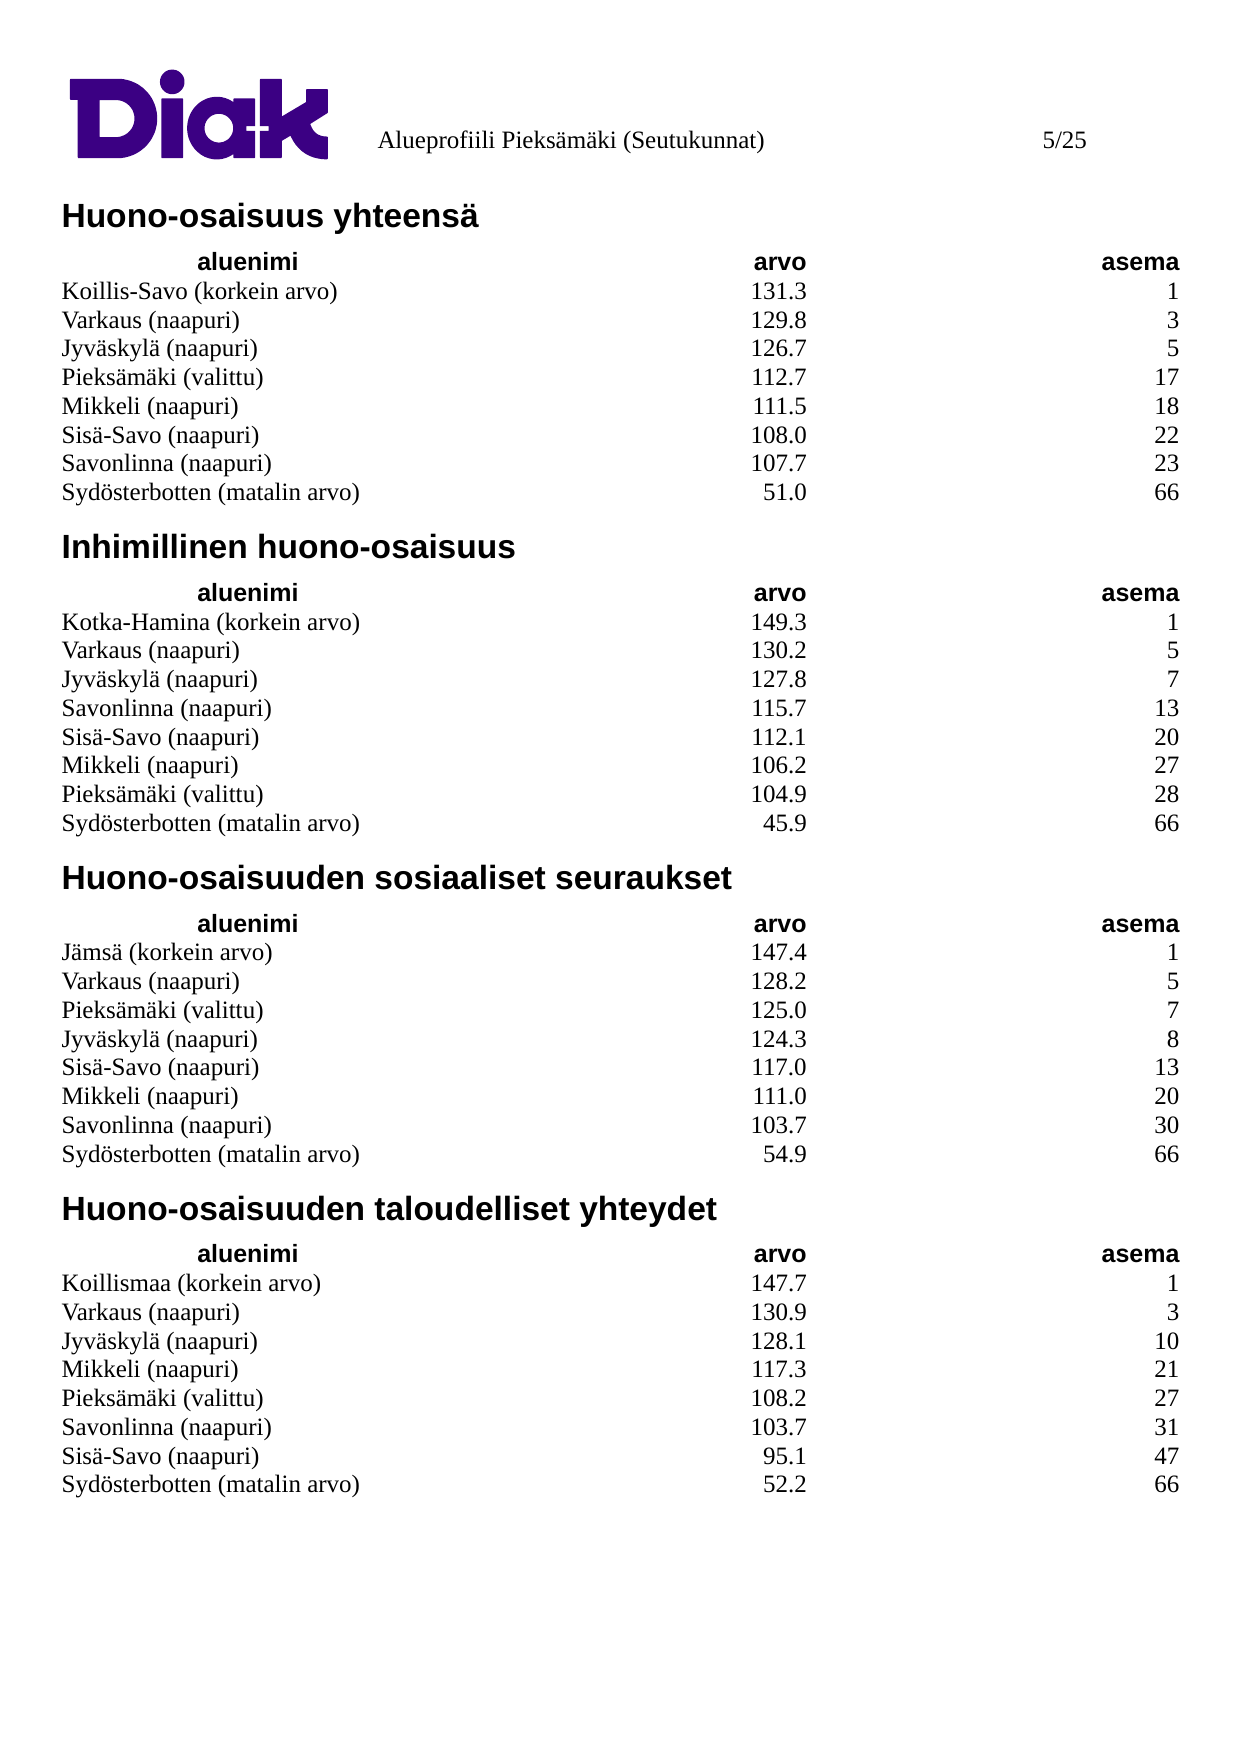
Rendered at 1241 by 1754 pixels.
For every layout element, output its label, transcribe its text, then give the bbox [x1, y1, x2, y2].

table_cell 17 [806, 362, 1179, 391]
table_header arvo [434, 247, 806, 276]
subtitle Huono-osaisuus yhteensä [61, 196, 1179, 235]
table_cell 66 [806, 1139, 1179, 1167]
table_header asema [806, 247, 1179, 276]
table_cell Kotka-Hamina (korkein arvo) [61, 607, 434, 636]
table_cell 115.7 [434, 693, 806, 722]
table_cell 28 [806, 779, 1179, 808]
table_cell 5 [806, 334, 1179, 362]
table_cell Sydösterbotten (matalin arvo) [61, 1139, 434, 1167]
table_cell 131.3 [434, 276, 806, 305]
table_cell Savonlinna (naapuri) [61, 693, 434, 722]
table_cell Mikkeli (naapuri) [61, 751, 434, 779]
table_cell 108.0 [434, 420, 806, 448]
table_cell 5 [806, 636, 1179, 664]
table_cell 13 [806, 1053, 1179, 1081]
table_header arvo [434, 578, 806, 607]
table_cell Sisä-Savo (naapuri) [61, 420, 434, 448]
table_cell 7 [806, 664, 1179, 693]
table_cell 104.9 [434, 779, 806, 808]
table_cell 103.7 [434, 1412, 806, 1441]
table_cell 31 [806, 1412, 1179, 1441]
table_cell 30 [806, 1110, 1179, 1139]
table_cell 117.0 [434, 1053, 806, 1081]
table_cell Varkaus (naapuri) [61, 636, 434, 664]
table_cell 21 [806, 1355, 1179, 1383]
subtitle Huono-osaisuuden taloudelliset yhteydet [61, 1188, 1179, 1227]
table_header aluenimi [61, 247, 434, 276]
table_cell 112.1 [434, 722, 806, 751]
table_cell 13 [806, 693, 1179, 722]
table_cell Koillismaa (korkein arvo) [61, 1268, 434, 1297]
table_cell 8 [806, 1024, 1179, 1052]
table_cell 47 [806, 1441, 1179, 1469]
table_cell Sisä-Savo (naapuri) [61, 722, 434, 751]
table_cell 147.7 [434, 1268, 806, 1297]
table_cell 20 [806, 1081, 1179, 1110]
table_cell Savonlinna (naapuri) [61, 449, 434, 477]
table_cell 27 [806, 1383, 1179, 1412]
table_cell 129.8 [434, 305, 806, 333]
table_cell 107.7 [434, 449, 806, 477]
table_cell 10 [806, 1326, 1179, 1354]
table_cell 103.7 [434, 1110, 806, 1139]
table_cell 111.0 [434, 1081, 806, 1110]
table_cell 147.4 [434, 938, 806, 966]
table_cell 1 [806, 1268, 1179, 1297]
table_cell 52.2 [434, 1470, 806, 1498]
table_cell Pieksämäki (valittu) [61, 1383, 434, 1412]
table_cell Sydösterbotten (matalin arvo) [61, 477, 434, 506]
table_cell Jyväskylä (naapuri) [61, 664, 434, 693]
table_cell 130.9 [434, 1297, 806, 1326]
table_cell Mikkeli (naapuri) [61, 1355, 434, 1383]
table_cell 66 [806, 1470, 1179, 1498]
table_cell Pieksämäki (valittu) [61, 995, 434, 1024]
table_cell Jyväskylä (naapuri) [61, 1024, 434, 1052]
table_cell Sydösterbotten (matalin arvo) [61, 1470, 434, 1498]
table_cell 149.3 [434, 607, 806, 636]
table_cell 66 [806, 808, 1179, 837]
table_cell 20 [806, 722, 1179, 751]
table_header aluenimi [61, 578, 434, 607]
table_cell 18 [806, 391, 1179, 420]
table_cell 3 [806, 1297, 1179, 1326]
table_cell 128.2 [434, 966, 806, 995]
table_cell 45.9 [434, 808, 806, 837]
table_cell 1 [806, 276, 1179, 305]
table_cell 95.1 [434, 1441, 806, 1469]
table_cell 130.2 [434, 636, 806, 664]
table_cell 127.8 [434, 664, 806, 693]
subtitle Huono-osaisuuden sosiaaliset seuraukset [61, 858, 1179, 896]
table_cell 1 [806, 938, 1179, 966]
table_header arvo [434, 909, 806, 937]
table_header asema [806, 909, 1179, 937]
table_cell Pieksämäki (valittu) [61, 362, 434, 391]
table_cell 22 [806, 420, 1179, 448]
table_cell Varkaus (naapuri) [61, 305, 434, 333]
table_header aluenimi [61, 909, 434, 937]
table_header aluenimi [61, 1240, 434, 1268]
table_cell Mikkeli (naapuri) [61, 391, 434, 420]
table_cell 5 [806, 966, 1179, 995]
table_cell 117.3 [434, 1355, 806, 1383]
table_cell 3 [806, 305, 1179, 333]
table_cell 111.5 [434, 391, 806, 420]
table_cell Jyväskylä (naapuri) [61, 334, 434, 362]
table_cell Pieksämäki (valittu) [61, 779, 434, 808]
table_cell Koillis-Savo (korkein arvo) [61, 276, 434, 305]
table_cell 124.3 [434, 1024, 806, 1052]
table_cell Varkaus (naapuri) [61, 966, 434, 995]
table_cell Sisä-Savo (naapuri) [61, 1053, 434, 1081]
table_cell 1 [806, 607, 1179, 636]
subtitle Inhimillinen huono-osaisuus [61, 527, 1179, 566]
table_cell Jämsä (korkein arvo) [61, 938, 434, 966]
table_cell 106.2 [434, 751, 806, 779]
table_cell Savonlinna (naapuri) [61, 1412, 434, 1441]
table_cell Savonlinna (naapuri) [61, 1110, 434, 1139]
table_cell 108.2 [434, 1383, 806, 1412]
table_header asema [806, 578, 1179, 607]
table_cell 7 [806, 995, 1179, 1024]
table_cell 125.0 [434, 995, 806, 1024]
table_cell 66 [806, 477, 1179, 506]
table_cell 27 [806, 751, 1179, 779]
table_cell 112.7 [434, 362, 806, 391]
table_cell 128.1 [434, 1326, 806, 1354]
table_cell Mikkeli (naapuri) [61, 1081, 434, 1110]
table_cell 51.0 [434, 477, 806, 506]
table_cell Sisä-Savo (naapuri) [61, 1441, 434, 1469]
table_cell 126.7 [434, 334, 806, 362]
table_cell Sydösterbotten (matalin arvo) [61, 808, 434, 837]
table_cell Jyväskylä (naapuri) [61, 1326, 434, 1354]
table_cell Varkaus (naapuri) [61, 1297, 434, 1326]
table_cell 23 [806, 449, 1179, 477]
table_header asema [806, 1240, 1179, 1268]
table_header arvo [434, 1240, 806, 1268]
table_cell 54.9 [434, 1139, 806, 1167]
